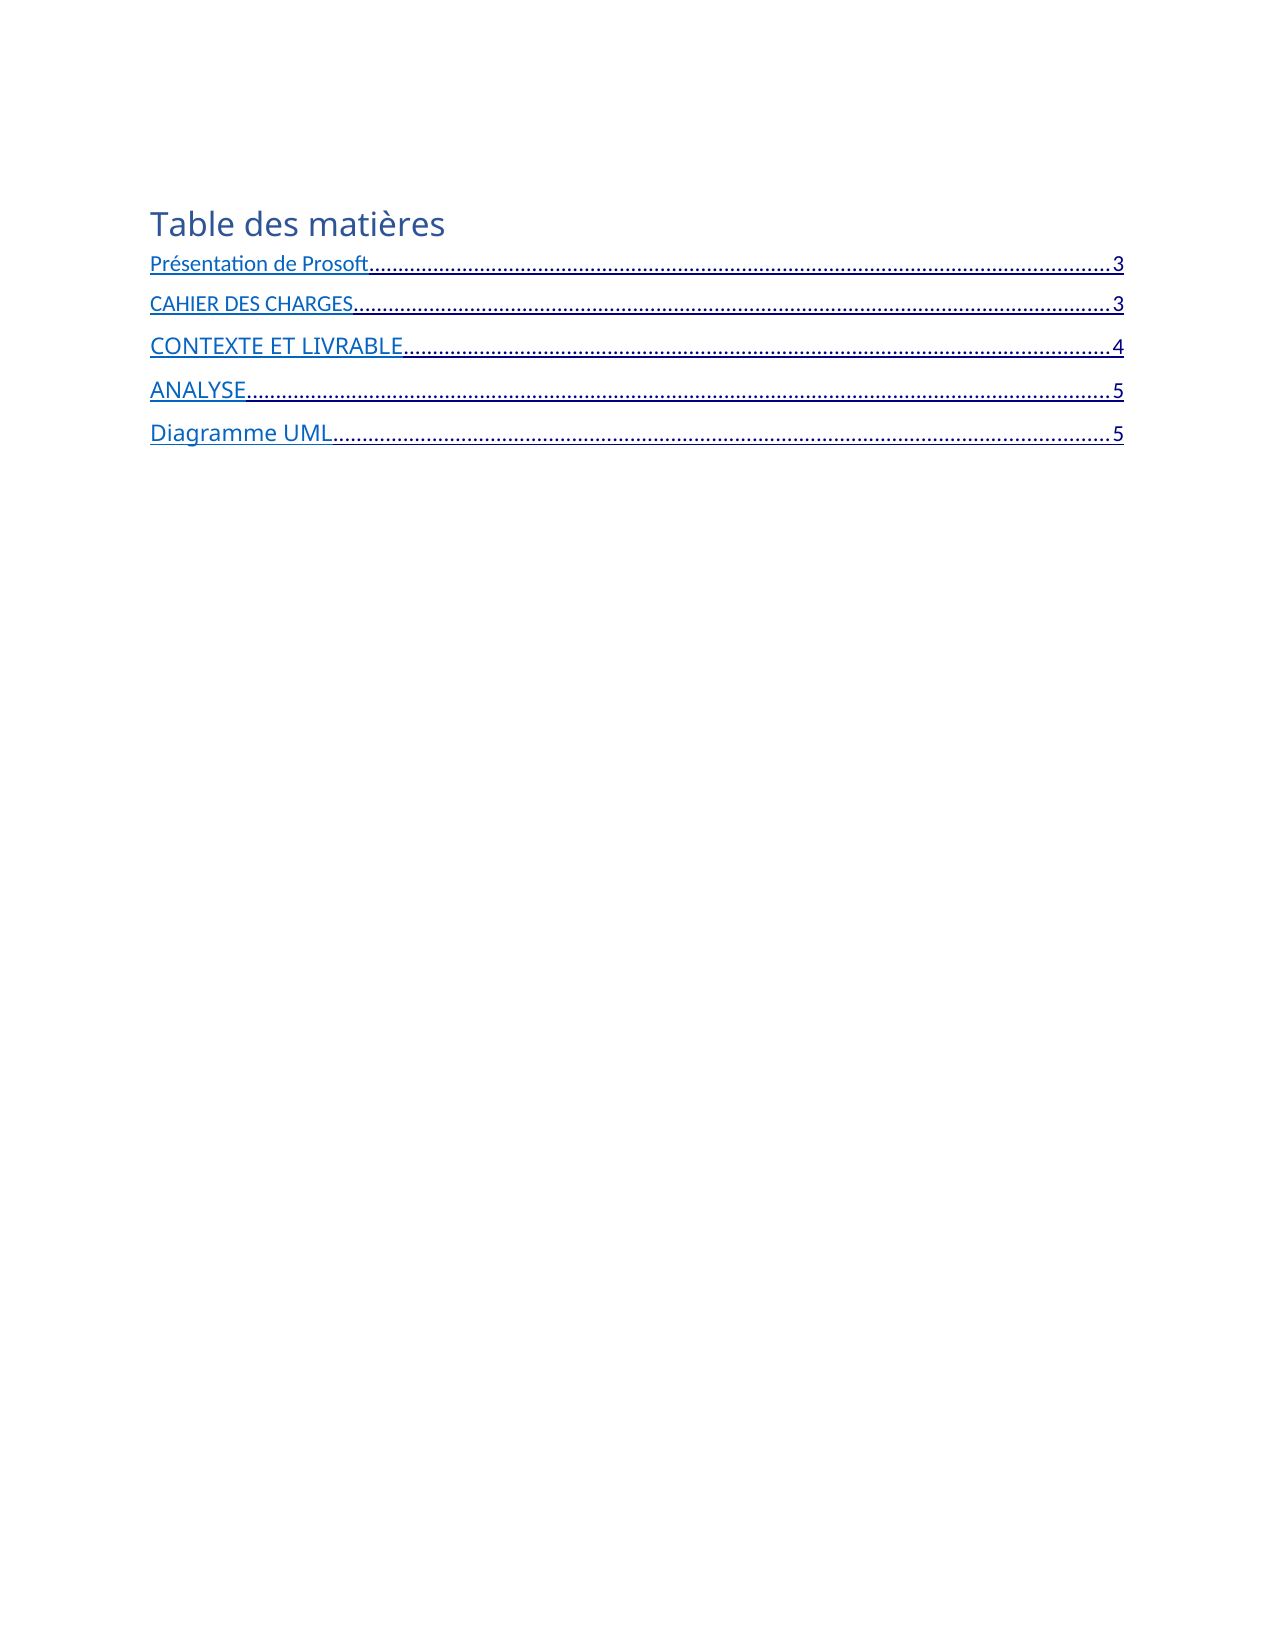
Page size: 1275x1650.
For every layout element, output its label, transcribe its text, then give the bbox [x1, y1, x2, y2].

text ​ [150, 533, 1125, 561]
text Présentation de Prosoft 3 [150, 249, 1125, 277]
text CONTEXTE ET LIVRABLE 4 [150, 330, 1125, 361]
text ​ [195, 617, 1125, 645]
text ANALYSE 5 [150, 373, 1125, 405]
text ​ [172, 589, 1125, 617]
text ​​ [195, 673, 1125, 701]
text Table des matières [150, 201, 1125, 246]
text CAHIER DES CHARGES 3 [150, 289, 1125, 317]
text ​ [195, 645, 1125, 673]
text ​ [150, 561, 1125, 589]
text Diagramme UML 5 [150, 417, 1125, 449]
